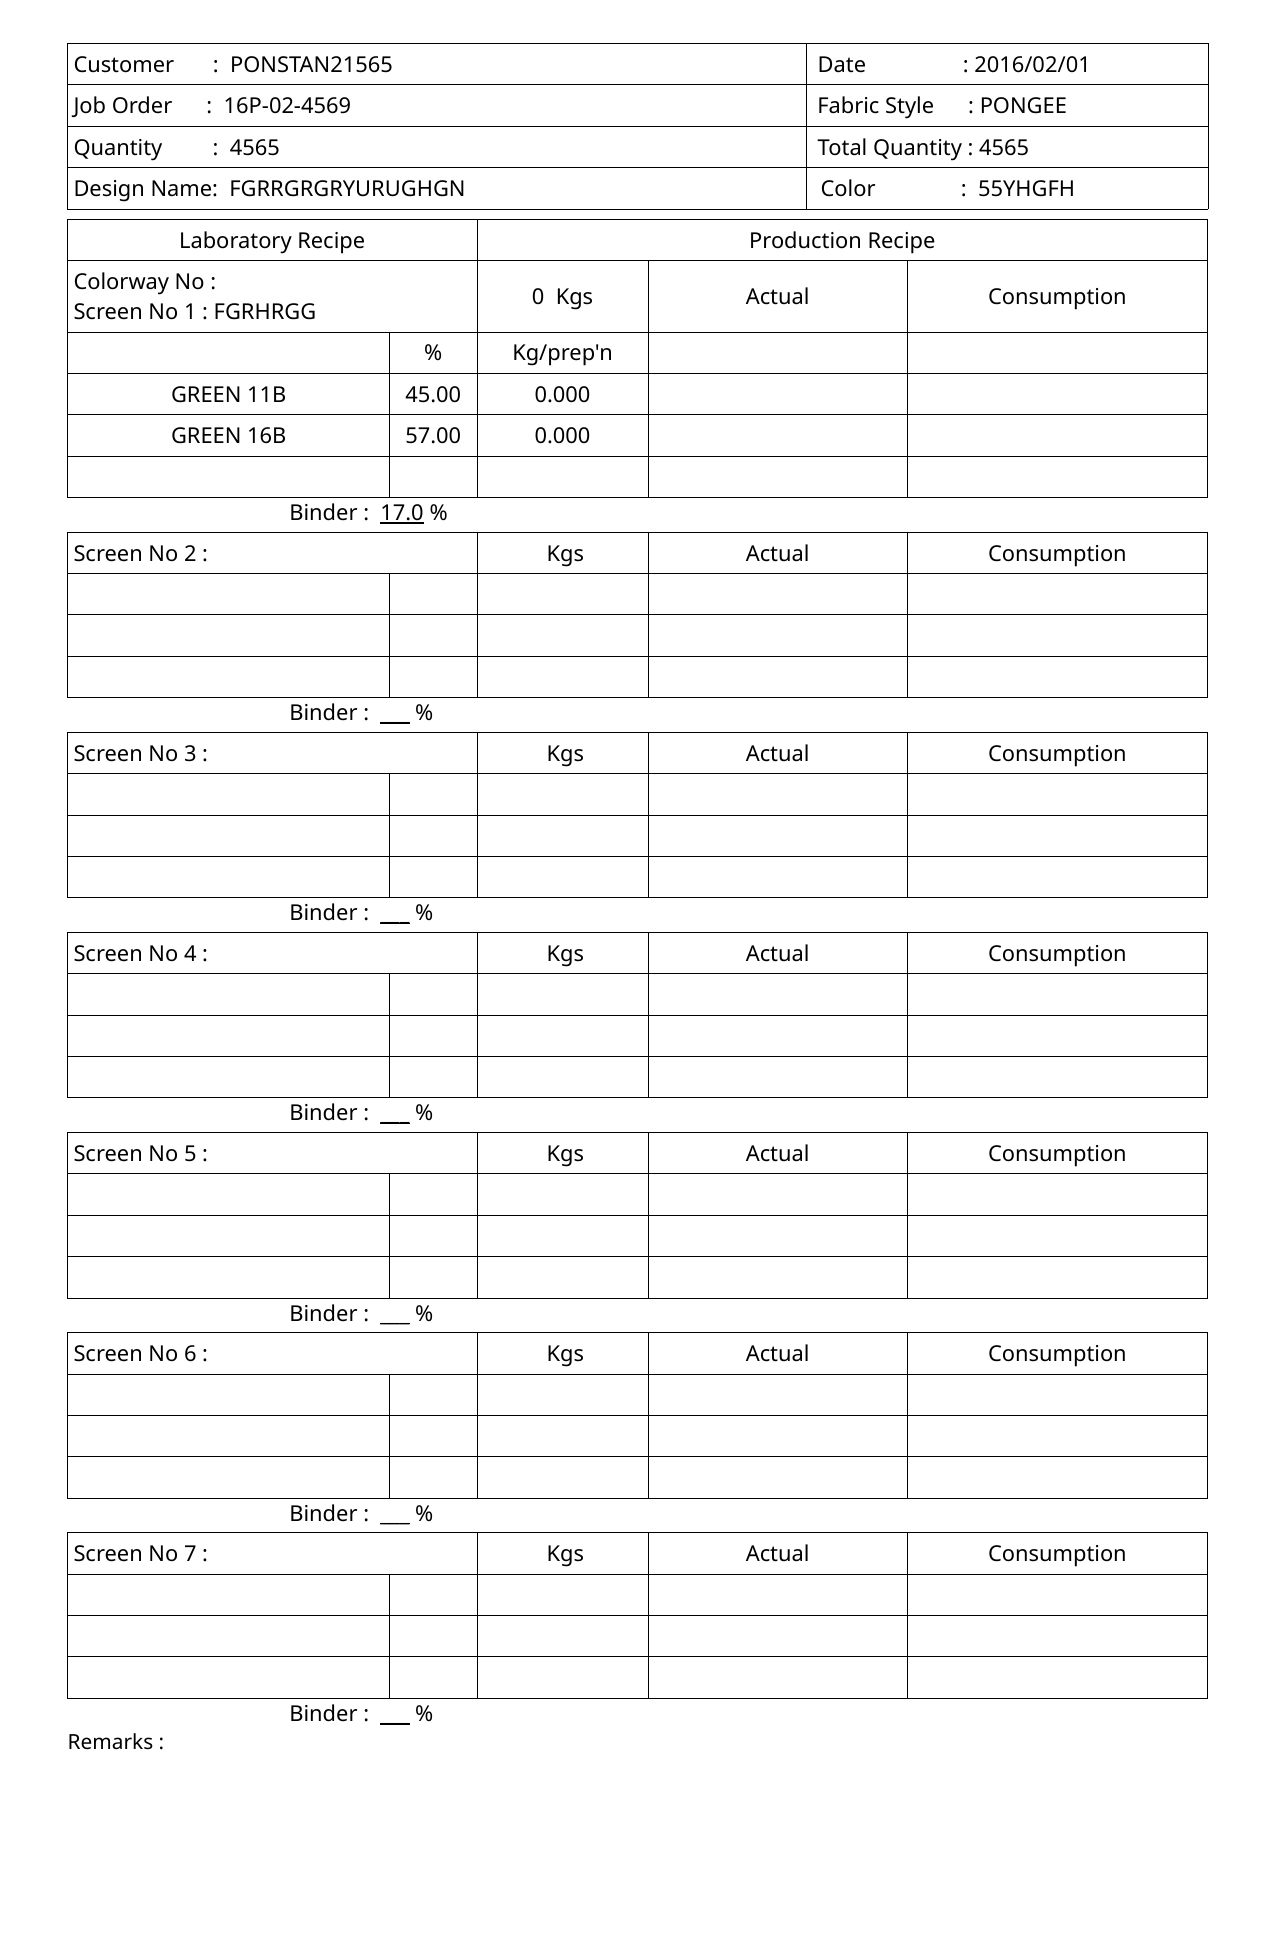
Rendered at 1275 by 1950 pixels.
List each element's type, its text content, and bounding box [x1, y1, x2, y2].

table_cell 0 Kgs [478, 261, 648, 332]
table_cell [390, 774, 477, 814]
table_cell [908, 457, 1207, 497]
table_header Kgs [478, 733, 648, 773]
table_cell [649, 1216, 907, 1256]
table_cell [908, 816, 1207, 856]
table_cell [478, 657, 648, 697]
table_cell [908, 1457, 1207, 1497]
table_header Actual [649, 933, 907, 973]
table_cell [478, 857, 648, 897]
table_header Consumption [908, 1333, 1207, 1373]
table_cell [649, 574, 907, 614]
table_cell [390, 1057, 477, 1097]
table_cell Total Quantity : 4565 [807, 127, 1208, 167]
table_header Consumption [908, 1533, 1207, 1573]
table_header Consumption [908, 533, 1207, 573]
table_cell [390, 1216, 477, 1256]
table_cell [908, 974, 1207, 1014]
table_header Screen No 3 : [68, 733, 477, 773]
table_header Consumption [908, 733, 1207, 773]
table_cell [908, 374, 1207, 414]
table_cell [908, 1016, 1207, 1056]
table_cell [478, 774, 648, 814]
table_cell [649, 1575, 907, 1615]
table_cell [908, 574, 1207, 614]
table_cell [68, 1657, 389, 1698]
table_cell % [390, 333, 477, 373]
table_cell [68, 657, 389, 697]
table_cell [908, 1616, 1207, 1656]
table_header Actual [649, 733, 907, 773]
table_cell 57.00 [390, 415, 477, 456]
table_header Kgs [478, 1133, 648, 1173]
table_cell [908, 615, 1207, 656]
table_cell [390, 1174, 477, 1215]
text Binder : ___ % [67, 898, 1207, 927]
table_cell Quantity : 4565 [68, 127, 806, 167]
table_cell [478, 1575, 648, 1615]
table_header Kgs [478, 933, 648, 973]
table_cell Colorway No : Screen No 1 : FGRHRGG [68, 261, 477, 332]
table_cell [390, 816, 477, 856]
table_cell [68, 333, 389, 373]
table_cell [908, 1416, 1207, 1456]
table_header Consumption [908, 933, 1207, 973]
table_header Production Recipe [478, 220, 1207, 260]
table_cell [68, 1575, 389, 1615]
table_cell [649, 774, 907, 814]
table_cell [649, 816, 907, 856]
table_cell [68, 857, 389, 897]
table_cell [649, 1257, 907, 1297]
text Binder : 17.0 % [67, 498, 1207, 527]
table_header Actual [649, 1533, 907, 1573]
table_cell [390, 615, 477, 656]
table_cell [908, 1257, 1207, 1297]
table_cell Design Name: FGRRGRGRYURUGHGN [68, 168, 806, 208]
table_header Screen No 5 : [68, 1133, 477, 1173]
table_cell [649, 1616, 907, 1656]
table_cell [390, 1457, 477, 1497]
table_cell [478, 1416, 648, 1456]
table_cell [649, 374, 907, 414]
table_cell Job Order : 16P-02-4569 [68, 85, 806, 126]
table_cell [390, 1616, 477, 1656]
text Remarks : [67, 1727, 1207, 1756]
table_cell Actual [649, 261, 907, 332]
table_cell [908, 1174, 1207, 1215]
table_header Screen No 7 : [68, 1533, 477, 1573]
table_cell [478, 1216, 648, 1256]
table_cell [68, 1057, 389, 1097]
table_cell [390, 657, 477, 697]
table_cell [908, 857, 1207, 897]
table_cell [390, 1016, 477, 1056]
table_cell GREEN 16B [68, 415, 389, 456]
table_cell [478, 974, 648, 1014]
table_cell [478, 457, 648, 497]
table_cell [68, 615, 389, 656]
table_cell 0.000 [478, 374, 648, 414]
table_cell [390, 457, 477, 497]
table_header Laboratory Recipe [68, 220, 477, 260]
table_cell [478, 574, 648, 614]
table_cell Consumption [908, 261, 1207, 332]
table_cell [68, 816, 389, 856]
table_cell Fabric Style : PONGEE [807, 85, 1208, 126]
table_cell [478, 1657, 648, 1698]
table_cell [390, 1416, 477, 1456]
table_cell [649, 657, 907, 697]
table_cell [478, 1257, 648, 1297]
table_header Screen No 4 : [68, 933, 477, 973]
table_cell [649, 857, 907, 897]
table_cell Color : 55YHGFH [807, 168, 1208, 208]
table_header Actual [649, 533, 907, 573]
table_header Customer : PONSTAN21565 [68, 44, 806, 84]
table_cell GREEN 11B [68, 374, 389, 414]
table_cell [68, 774, 389, 814]
table_cell [478, 615, 648, 656]
table_cell [478, 1616, 648, 1656]
table_cell [68, 1016, 389, 1056]
table_cell [68, 1457, 389, 1497]
table_cell [649, 333, 907, 373]
text Binder : ___ % [67, 1499, 1207, 1527]
table_cell [390, 1257, 477, 1297]
table_cell [649, 1174, 907, 1215]
table_cell [478, 1016, 648, 1056]
table_cell [908, 1216, 1207, 1256]
table_header Consumption [908, 1133, 1207, 1173]
table_cell [68, 457, 389, 497]
table_cell [649, 974, 907, 1014]
table_header Screen No 2 : [68, 533, 477, 573]
table_header Actual [649, 1333, 907, 1373]
table_cell [908, 415, 1207, 456]
table_header Kgs [478, 1533, 648, 1573]
table_header Kgs [478, 1333, 648, 1373]
table_cell [649, 1057, 907, 1097]
text Binder : ___ % [67, 698, 1207, 727]
table_cell [649, 1375, 907, 1415]
table_cell [68, 974, 389, 1014]
table_cell [68, 1216, 389, 1256]
table_cell [390, 574, 477, 614]
table_header Date : 2016/02/01 [807, 44, 1208, 84]
table_cell [908, 1057, 1207, 1097]
text Binder : ___ % [67, 1098, 1207, 1127]
table_cell [478, 816, 648, 856]
table_cell [649, 457, 907, 497]
table_cell [478, 1375, 648, 1415]
table_header Screen No 6 : [68, 1333, 477, 1373]
table_cell [68, 1416, 389, 1456]
table_cell [68, 574, 389, 614]
table_cell [908, 1375, 1207, 1415]
table_cell 0.000 [478, 415, 648, 456]
table_cell [908, 657, 1207, 697]
table_cell [908, 774, 1207, 814]
table_cell [390, 1575, 477, 1615]
table_cell [649, 615, 907, 656]
table_cell [649, 1457, 907, 1497]
table_cell [478, 1057, 648, 1097]
text Binder : ___ % [67, 1699, 1207, 1727]
table_header Actual [649, 1133, 907, 1173]
table_cell [649, 1416, 907, 1456]
table_cell [68, 1257, 389, 1297]
table_cell [908, 1575, 1207, 1615]
table_cell [649, 415, 907, 456]
table_cell [649, 1657, 907, 1698]
table_cell [390, 857, 477, 897]
table_cell [649, 1016, 907, 1056]
table_cell [68, 1616, 389, 1656]
table_cell [908, 1657, 1207, 1698]
table_cell 45.00 [390, 374, 477, 414]
table_cell [68, 1375, 389, 1415]
table_cell [390, 974, 477, 1014]
table_header Kgs [478, 533, 648, 573]
table_cell [68, 1174, 389, 1215]
table_cell [478, 1174, 648, 1215]
table_cell [390, 1657, 477, 1698]
table_cell [478, 1457, 648, 1497]
table_cell [390, 1375, 477, 1415]
table_cell Kg/prep'n [478, 333, 648, 373]
table_cell [908, 333, 1207, 373]
text Binder : ___ % [67, 1299, 1207, 1327]
